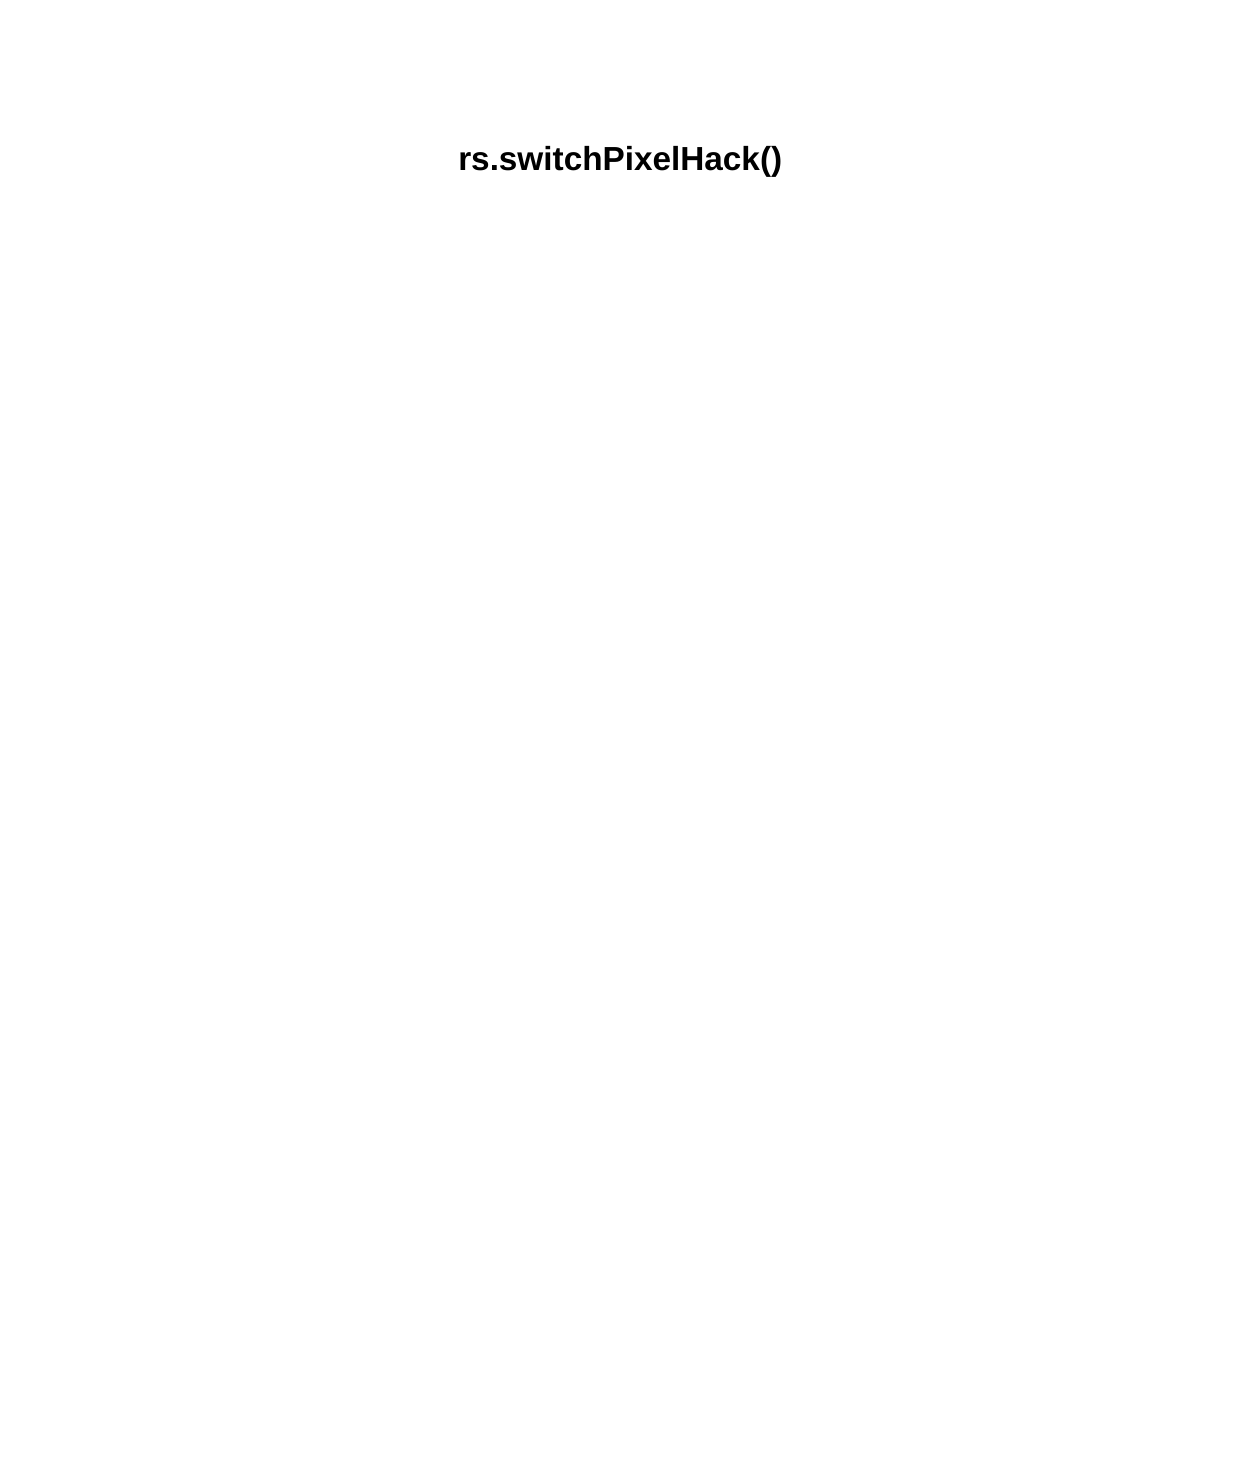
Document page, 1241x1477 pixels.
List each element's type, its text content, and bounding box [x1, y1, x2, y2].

subtitle rs.switchPixelHack() [118, 139, 1122, 177]
